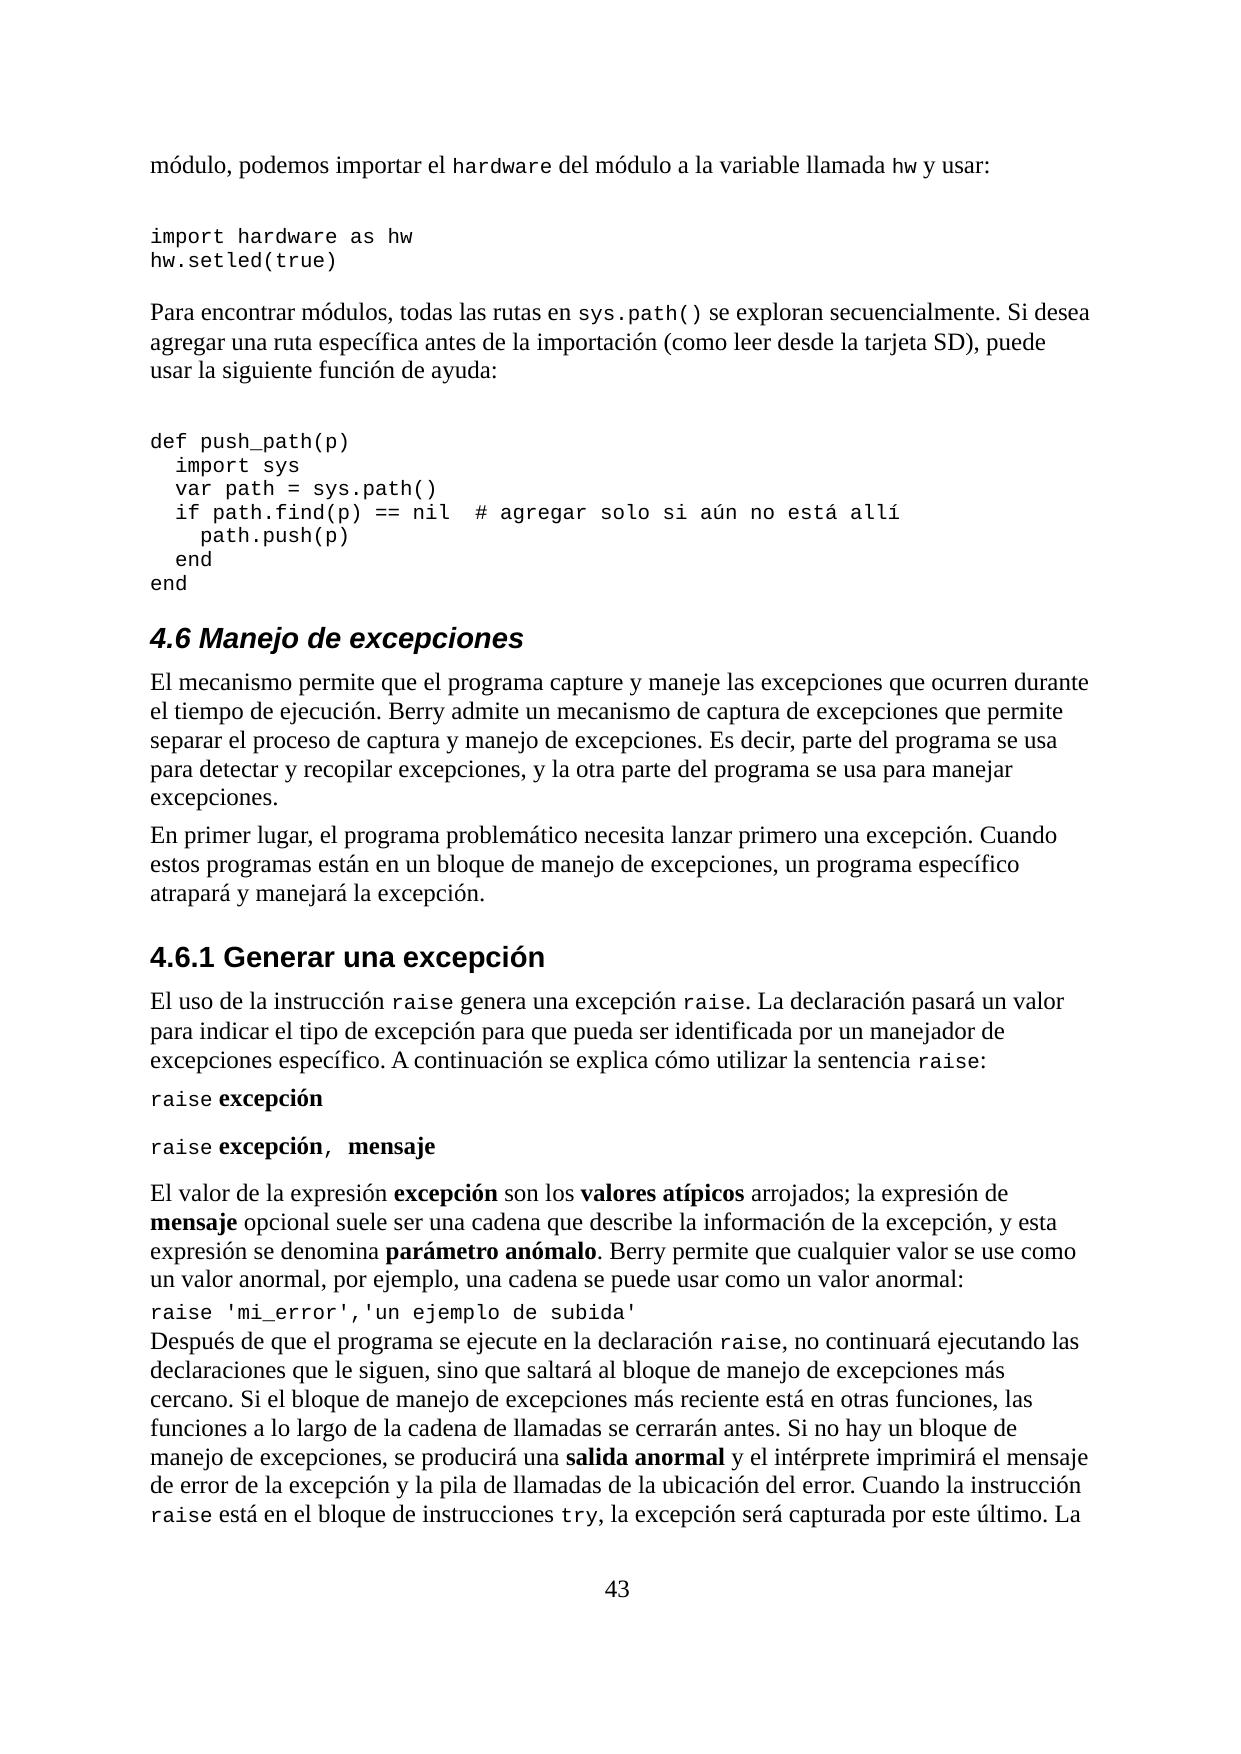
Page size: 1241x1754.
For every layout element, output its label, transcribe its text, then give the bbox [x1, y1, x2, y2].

text raise excepción [150, 1083, 1090, 1113]
text módulo, podemos importar el hardware del módulo a la variable llamada hw y usar: [150, 150, 1090, 179]
subtitle 4.6.1 Generar una excepción [150, 940, 1090, 974]
subtitle 4.6 Manejo de excepciones [150, 621, 1090, 655]
text if path.find(p) == nil # agregar solo si aún no está allí [150, 502, 1090, 526]
text raise 'mi_error','un ejemplo de subida' [150, 1302, 1090, 1326]
text raise excepción, mensaje [150, 1131, 1090, 1160]
text El uso de la instrucción raise genera una excepción raise. La declaración pasará un valor para indicar el tipo de excepción para que pueda ser identificada por un manejador de excepciones específico. A continuación se explica cómo utilizar la sentencia raise: [150, 986, 1090, 1074]
text Para encontrar módulos, todas las rutas en sys.path() se exploran secuencialmente. Si desea agregar una ruta específica antes de la importación (como leer desde la tarjeta SD), puede usar la siguiente función de ayuda: [150, 297, 1090, 384]
text import hardware as hw [150, 226, 1090, 250]
text Después de que el programa se ejecute en la declaración raise, no continuará ejecutando las declaraciones que le siguen, sino que saltará al bloque de manejo de excepciones más cercano. Si el bloque de manejo de excepciones más reciente está en otras funciones, las funciones a lo largo de la cadena de llamadas se cerrarán antes. Si no hay un bloque de manejo de excepciones, se producirá una salida anormal y el intérprete imprimirá el mensaje de error de la excepción y la pila de llamadas de la ubicación del error. Cuando la instrucción raise está en el bloque de instrucciones try, la excepción será capturada por este último. La [150, 1326, 1090, 1529]
text En primer lugar, el programa problemático necesita lanzar primero una excepción. Cuando estos programas están en un bloque de manejo de excepciones, un programa específico atrapará y manejará la excepción. [150, 820, 1090, 906]
text El valor de la expresión excepción son los valores atípicos arrojados; la expresión de mensaje opcional suele ser una cadena que describe la información de la excepción, y esta expresión se denomina parámetro anómalo. Berry permite que cualquier valor se use como un valor anormal, por ejemplo, una cadena se puede usar como un valor anormal: [150, 1178, 1090, 1293]
text def push_path(p) [150, 431, 1090, 454]
text El mecanismo permite que el programa capture y maneje las excepciones que ocurren durante el tiempo de ejecución. Berry admite un mecanismo de captura de excepciones que permite separar el proceso de captura y manejo de excepciones. Es decir, parte del programa se usa para detectar y recopilar excepciones, y la otra parte del programa se usa para manejar excepciones. [150, 667, 1090, 811]
text var path = sys.path() [150, 478, 1090, 502]
text end [150, 573, 1090, 596]
text end [150, 549, 1090, 573]
text path.push(p) [150, 526, 1090, 549]
text hw.setled(true) [150, 250, 1090, 273]
text import sys [150, 454, 1090, 478]
